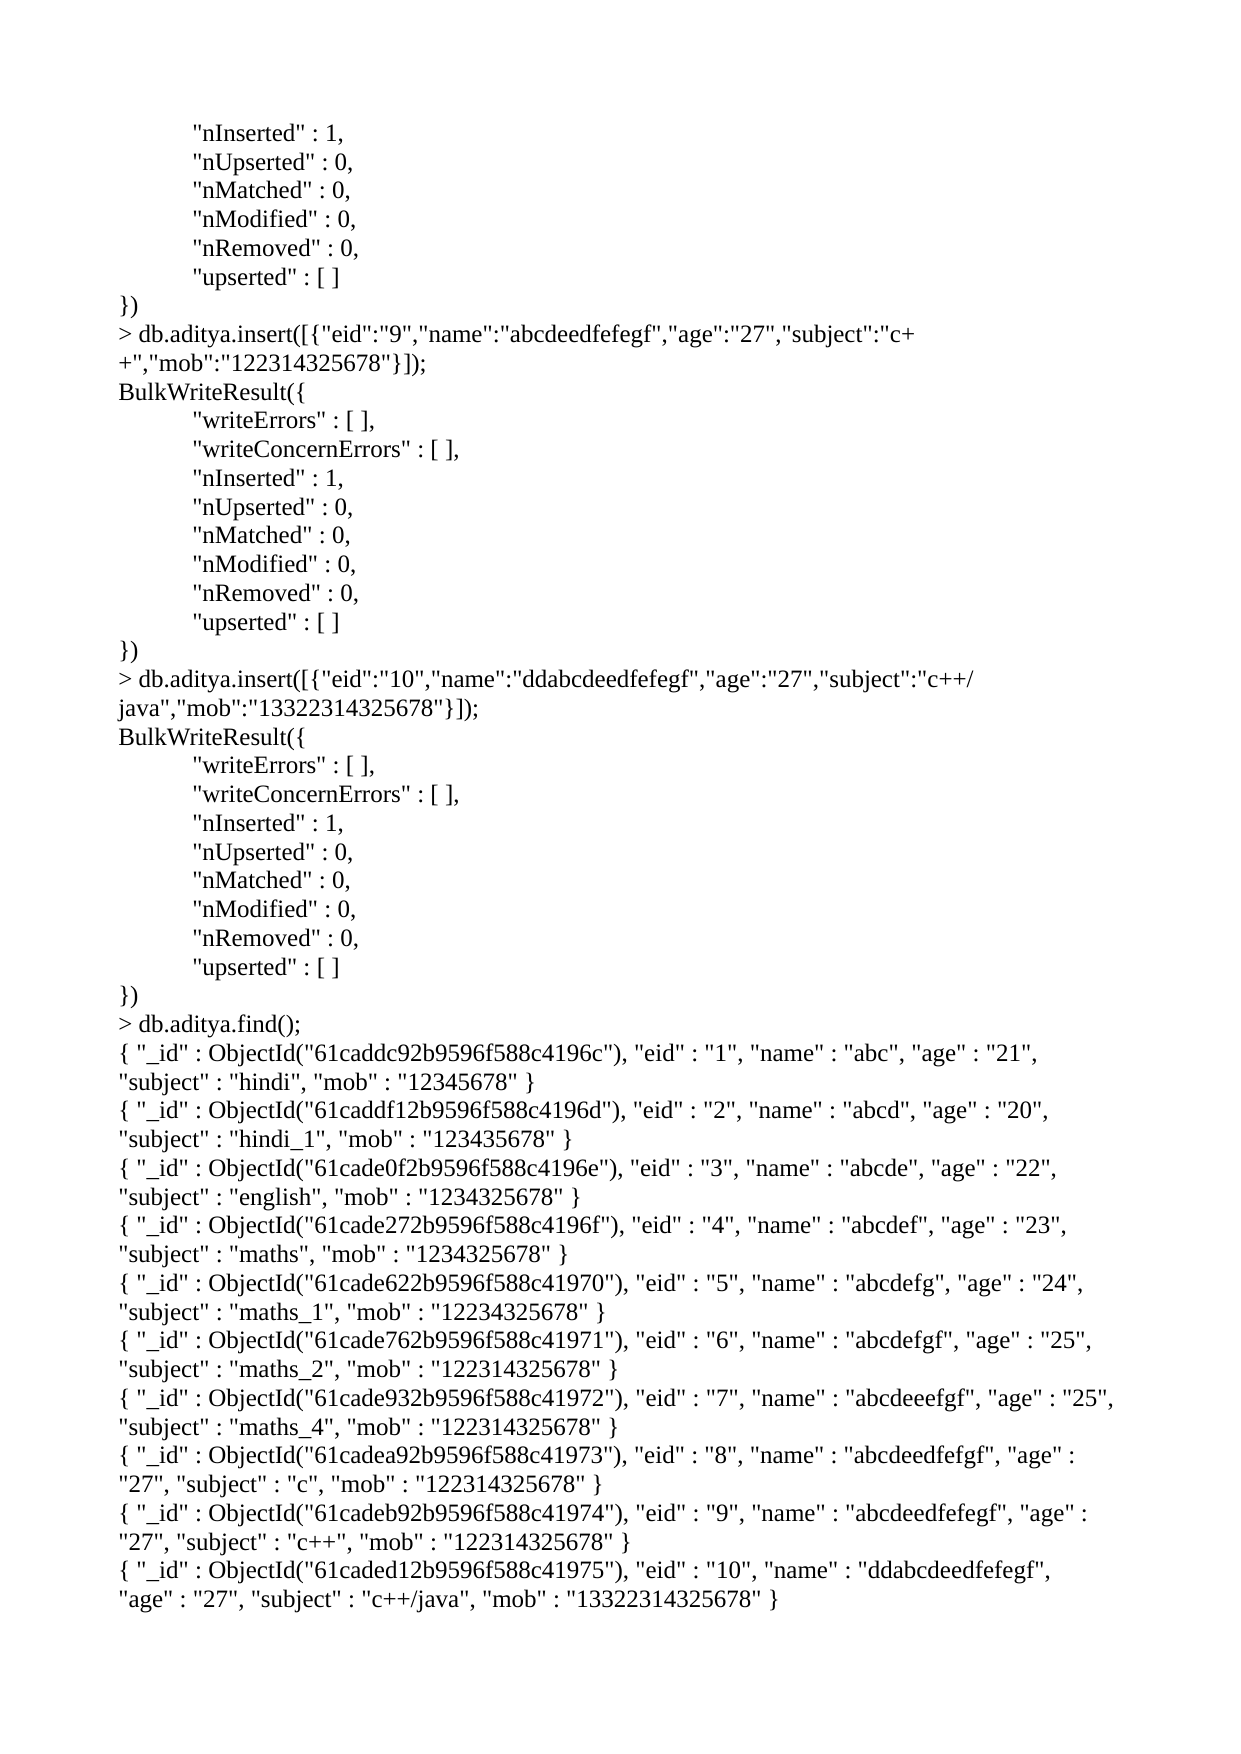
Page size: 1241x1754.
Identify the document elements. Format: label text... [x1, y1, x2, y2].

text }) [118, 981, 1122, 1009]
text { "_id" : ObjectId("61cadea92b9596f588c41973"), "eid" : "8", "name" : "abcdeedfefgf", "age" : "27", "subject" : "c", "mob" : "122314325678" } [118, 1441, 1122, 1498]
text { "_id" : ObjectId("61cade932b9596f588c41972"), "eid" : "7", "name" : "abcdeeefgf", "age" : "25", "subject" : "maths_4", "mob" : "122314325678" } [118, 1383, 1122, 1441]
text BulkWriteResult({ [118, 377, 1122, 406]
text }) [118, 636, 1122, 664]
text { "_id" : ObjectId("61caded12b9596f588c41975"), "eid" : "10", "name" : "ddabcdeedfefegf", "age" : "27", "subject" : "c++/java", "mob" : "13322314325678" } [118, 1556, 1122, 1613]
text > db.aditya.insert([{"eid":"10","name":"ddabcdeedfefegf","age":"27","subject":"c++/java","mob":"13322314325678"}]); [118, 664, 1122, 722]
text "nMatched" : 0, [118, 176, 1122, 204]
text "writeConcernErrors" : [ ], [118, 434, 1122, 463]
text "nUpserted" : 0, [118, 492, 1122, 521]
text "nModified" : 0, [118, 549, 1122, 578]
text "nInserted" : 1, [118, 118, 1122, 147]
text "writeConcernErrors" : [ ], [118, 779, 1122, 808]
text { "_id" : ObjectId("61cade622b9596f588c41970"), "eid" : "5", "name" : "abcdefg", "age" : "24", "subject" : "maths_1", "mob" : "12234325678" } [118, 1268, 1122, 1326]
text "nInserted" : 1, [118, 463, 1122, 492]
text "upserted" : [ ] [118, 952, 1122, 981]
text "nModified" : 0, [118, 894, 1122, 923]
text { "_id" : ObjectId("61caddc92b9596f588c4196c"), "eid" : "1", "name" : "abc", "age" : "21", "subject" : "hindi", "mob" : "12345678" } [118, 1038, 1122, 1096]
text { "_id" : ObjectId("61caddf12b9596f588c4196d"), "eid" : "2", "name" : "abcd", "age" : "20", "subject" : "hindi_1", "mob" : "123435678" } [118, 1096, 1122, 1153]
text "nUpserted" : 0, [118, 147, 1122, 176]
text "nRemoved" : 0, [118, 923, 1122, 952]
text "writeErrors" : [ ], [118, 751, 1122, 779]
text > db.aditya.find(); [118, 1009, 1122, 1038]
text { "_id" : ObjectId("61cadeb92b9596f588c41974"), "eid" : "9", "name" : "abcdeedfefegf", "age" : "27", "subject" : "c++", "mob" : "122314325678" } [118, 1498, 1122, 1556]
text "nUpserted" : 0, [118, 837, 1122, 866]
text "nMatched" : 0, [118, 521, 1122, 549]
text { "_id" : ObjectId("61cade272b9596f588c4196f"), "eid" : "4", "name" : "abcdef", "age" : "23", "subject" : "maths", "mob" : "1234325678" } [118, 1211, 1122, 1268]
text { "_id" : ObjectId("61cade0f2b9596f588c4196e"), "eid" : "3", "name" : "abcde", "age" : "22", "subject" : "english", "mob" : "1234325678" } [118, 1153, 1122, 1211]
text "nRemoved" : 0, [118, 233, 1122, 262]
text "upserted" : [ ] [118, 262, 1122, 291]
text "nRemoved" : 0, [118, 578, 1122, 607]
text > db.aditya.insert([{"eid":"9","name":"abcdeedfefegf","age":"27","subject":"c++","mob":"122314325678"}]); [118, 319, 1122, 377]
text "nInserted" : 1, [118, 808, 1122, 837]
text "nModified" : 0, [118, 204, 1122, 233]
text BulkWriteResult({ [118, 722, 1122, 751]
text }) [118, 291, 1122, 319]
text "upserted" : [ ] [118, 607, 1122, 636]
text "nMatched" : 0, [118, 866, 1122, 894]
text { "_id" : ObjectId("61cade762b9596f588c41971"), "eid" : "6", "name" : "abcdefgf", "age" : "25", "subject" : "maths_2", "mob" : "122314325678" } [118, 1326, 1122, 1383]
text "writeErrors" : [ ], [118, 406, 1122, 434]
